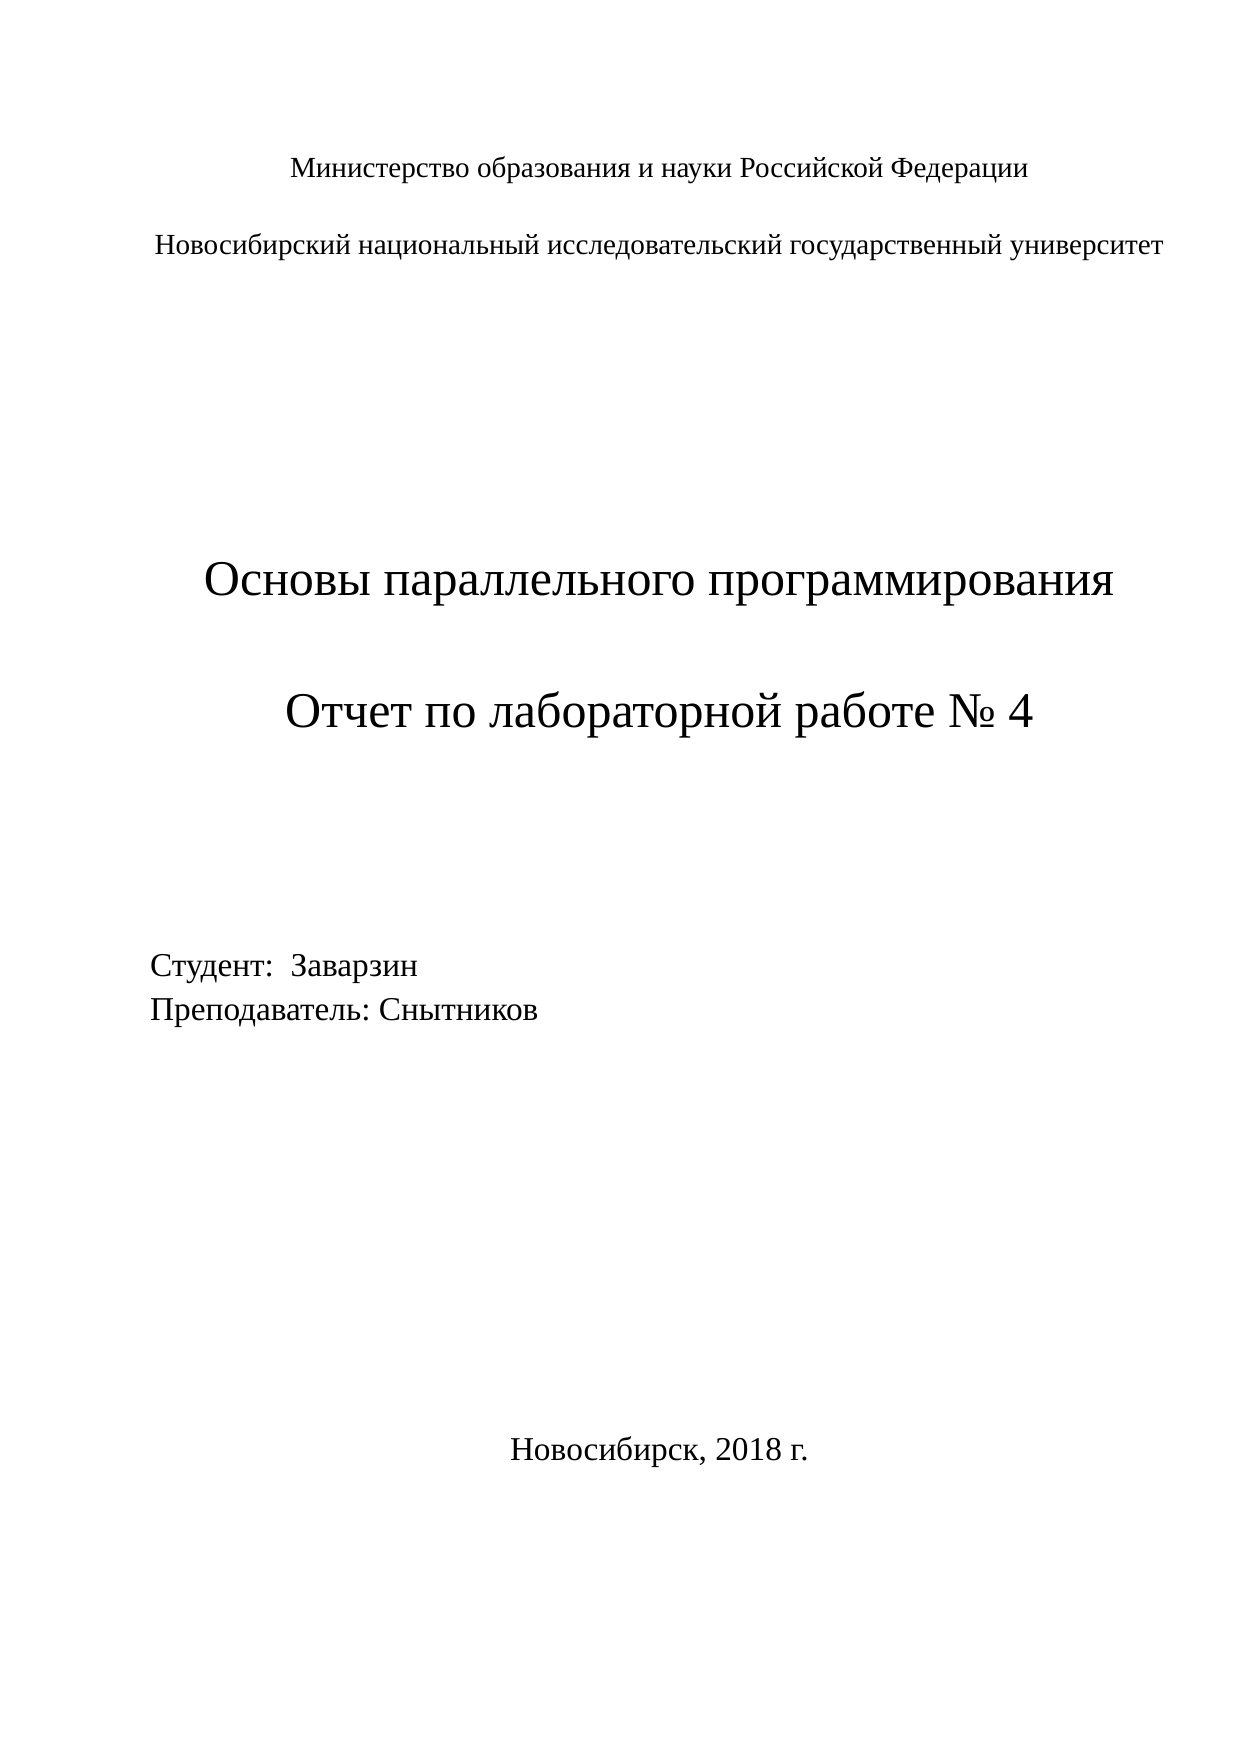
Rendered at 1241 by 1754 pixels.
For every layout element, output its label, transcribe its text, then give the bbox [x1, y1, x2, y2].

text Министерство образования и науки Российской Федерации [150, 150, 1168, 183]
text Новосибирск, 2018 г. [150, 1429, 1168, 1468]
text Основы параллельного программирования [150, 549, 1168, 606]
text Преподаватель: Снытников [150, 989, 1168, 1027]
text Студент: Заварзин [150, 945, 1168, 983]
text Отчет по лабораторной работе № 4 [150, 681, 1168, 738]
text Новосибирский национальный исследовательский государственный университет [150, 227, 1168, 261]
